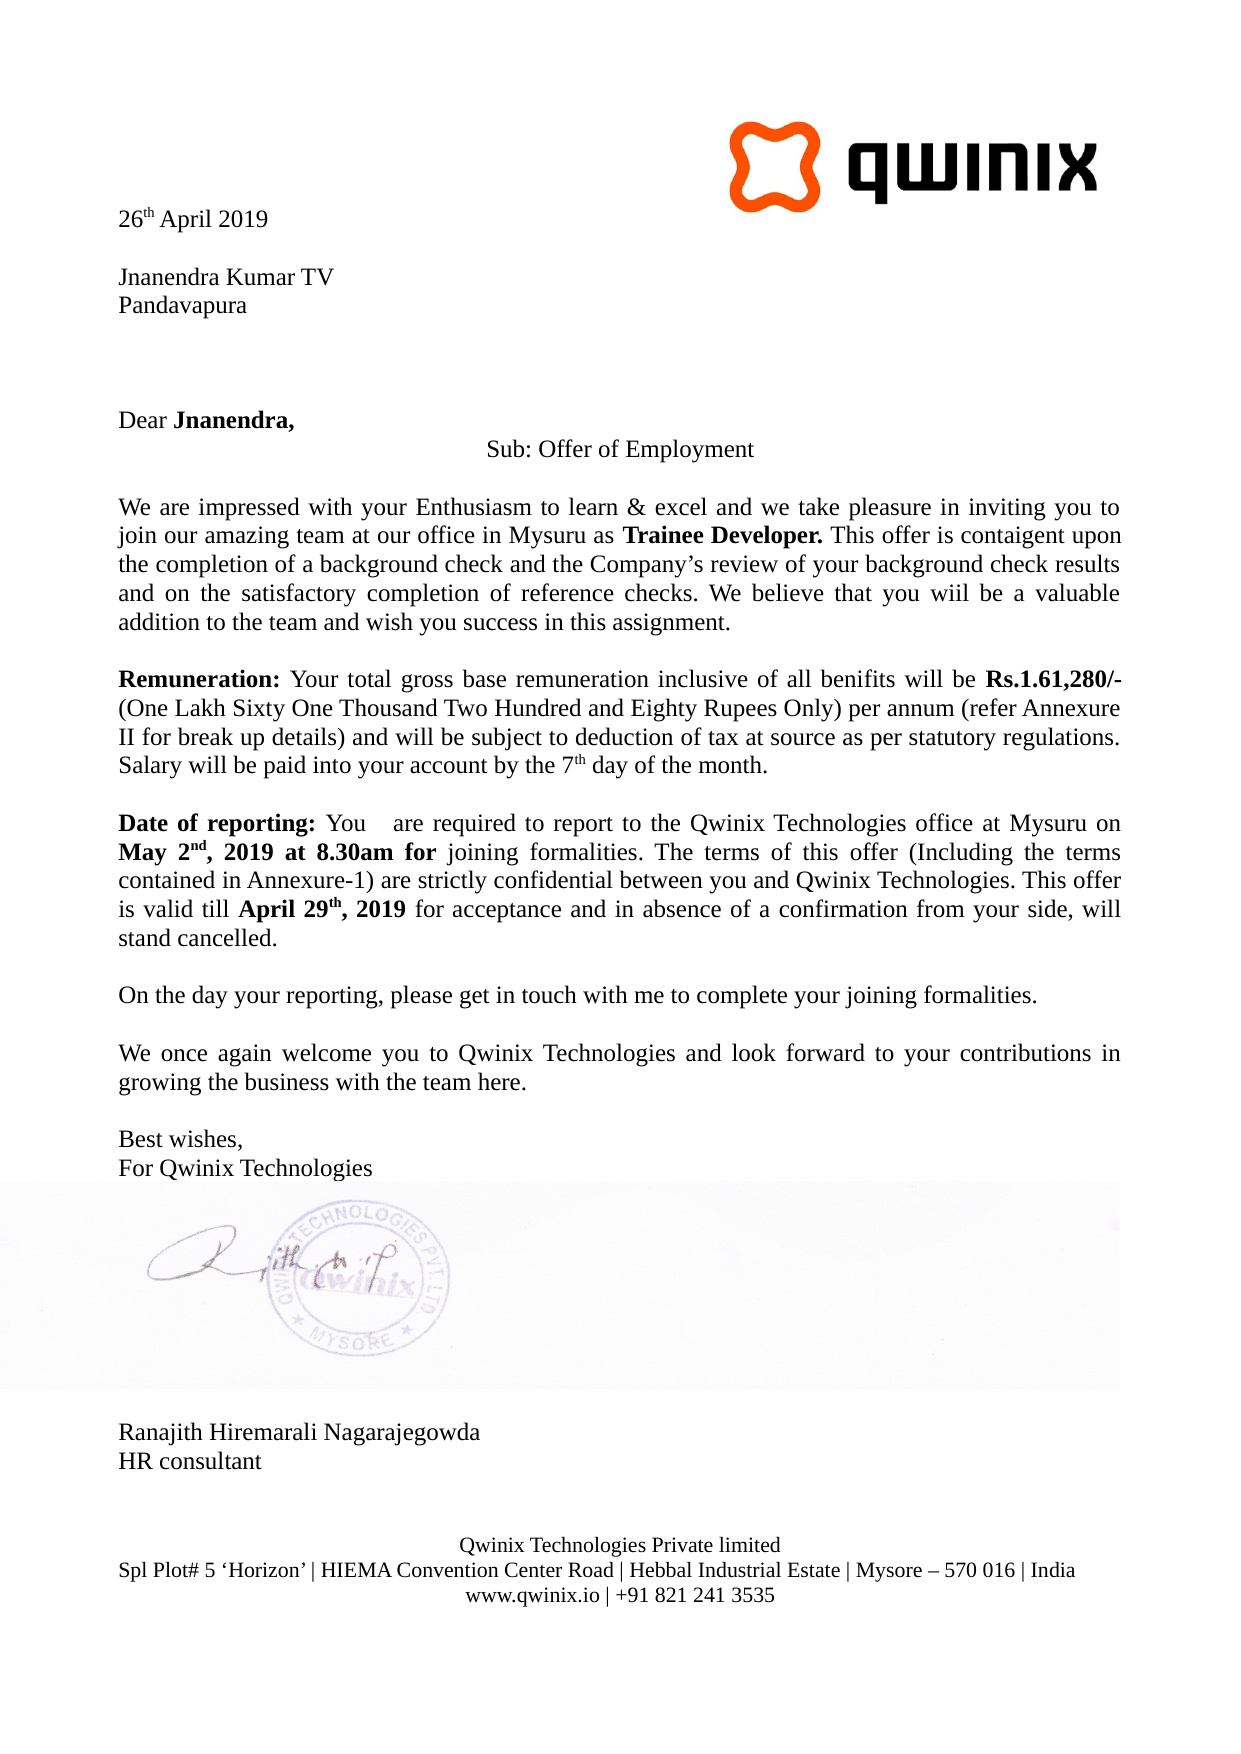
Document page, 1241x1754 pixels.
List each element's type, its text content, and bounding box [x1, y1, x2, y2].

text We are impressed with your Enthusiasm to learn & excel and we take pleasure in inviting you to join our amazing team at our office in Mysuru as Trainee Developer. This offer is contaigent upon the completion of a background check and the Company’s review of your background check results and on the satisfactory completion of reference checks. We believe that you wiil be a valuable addition to the team and wish you success in this assignment. [118, 492, 1122, 636]
text Ranajith Hiremarali Nagarajegowda [118, 1417, 1122, 1446]
text Dear Jnanendra, [118, 406, 1122, 434]
text Jnanendra Kumar TV [118, 262, 1122, 291]
picture [0, 1181, 1121, 1389]
text Sub: Offer of Employment [118, 434, 1122, 463]
picture [716, 102, 1102, 225]
text Qwinix Technologies Private limited [118, 1532, 1122, 1557]
text HR consultant [118, 1446, 1122, 1474]
text Date of reporting: You are required to report to the Qwinix Technologies office at Mysuru on May 2nd, 2019 at 8.30am for joining formalities. The terms of this offer (Including the terms contained in Annexure-1) are strictly confidential between you and Qwinix Technologies. This offer is valid till April 29th, 2019 for acceptance and in absence of a confirmation from your side, will stand cancelled. [118, 808, 1122, 952]
text Best wishes, [118, 1124, 1122, 1153]
text Pandavapura [118, 291, 1122, 319]
text 26th April 2019 [118, 204, 1122, 233]
text Remuneration: Your total gross base remuneration inclusive of all benifits will be Rs.1.61,280/- (One Lakh Sixty One Thousand Two Hundred and Eighty Rupees Only) per annum (refer Annexure II for break up details) and will be subject to deduction of tax at source as per statutory regulations. Salary will be paid into your account by the 7th day of the month. [118, 664, 1122, 779]
text On the day your reporting, please get in touch with me to complete your joining formalities. [118, 981, 1122, 1009]
text For Qwinix Technologies [118, 1153, 1122, 1182]
text www.qwinix.io | +91 821 241 3535 [118, 1582, 1122, 1608]
text Spl Plot# 5 ‘Horizon’ | HIEMA Convention Center Road | Hebbal Industrial Estate | Mysore – 570 016 | India [118, 1557, 1122, 1582]
text We once again welcome you to Qwinix Technologies and look forward to your contributions in growing the business with the team here. [118, 1038, 1122, 1096]
